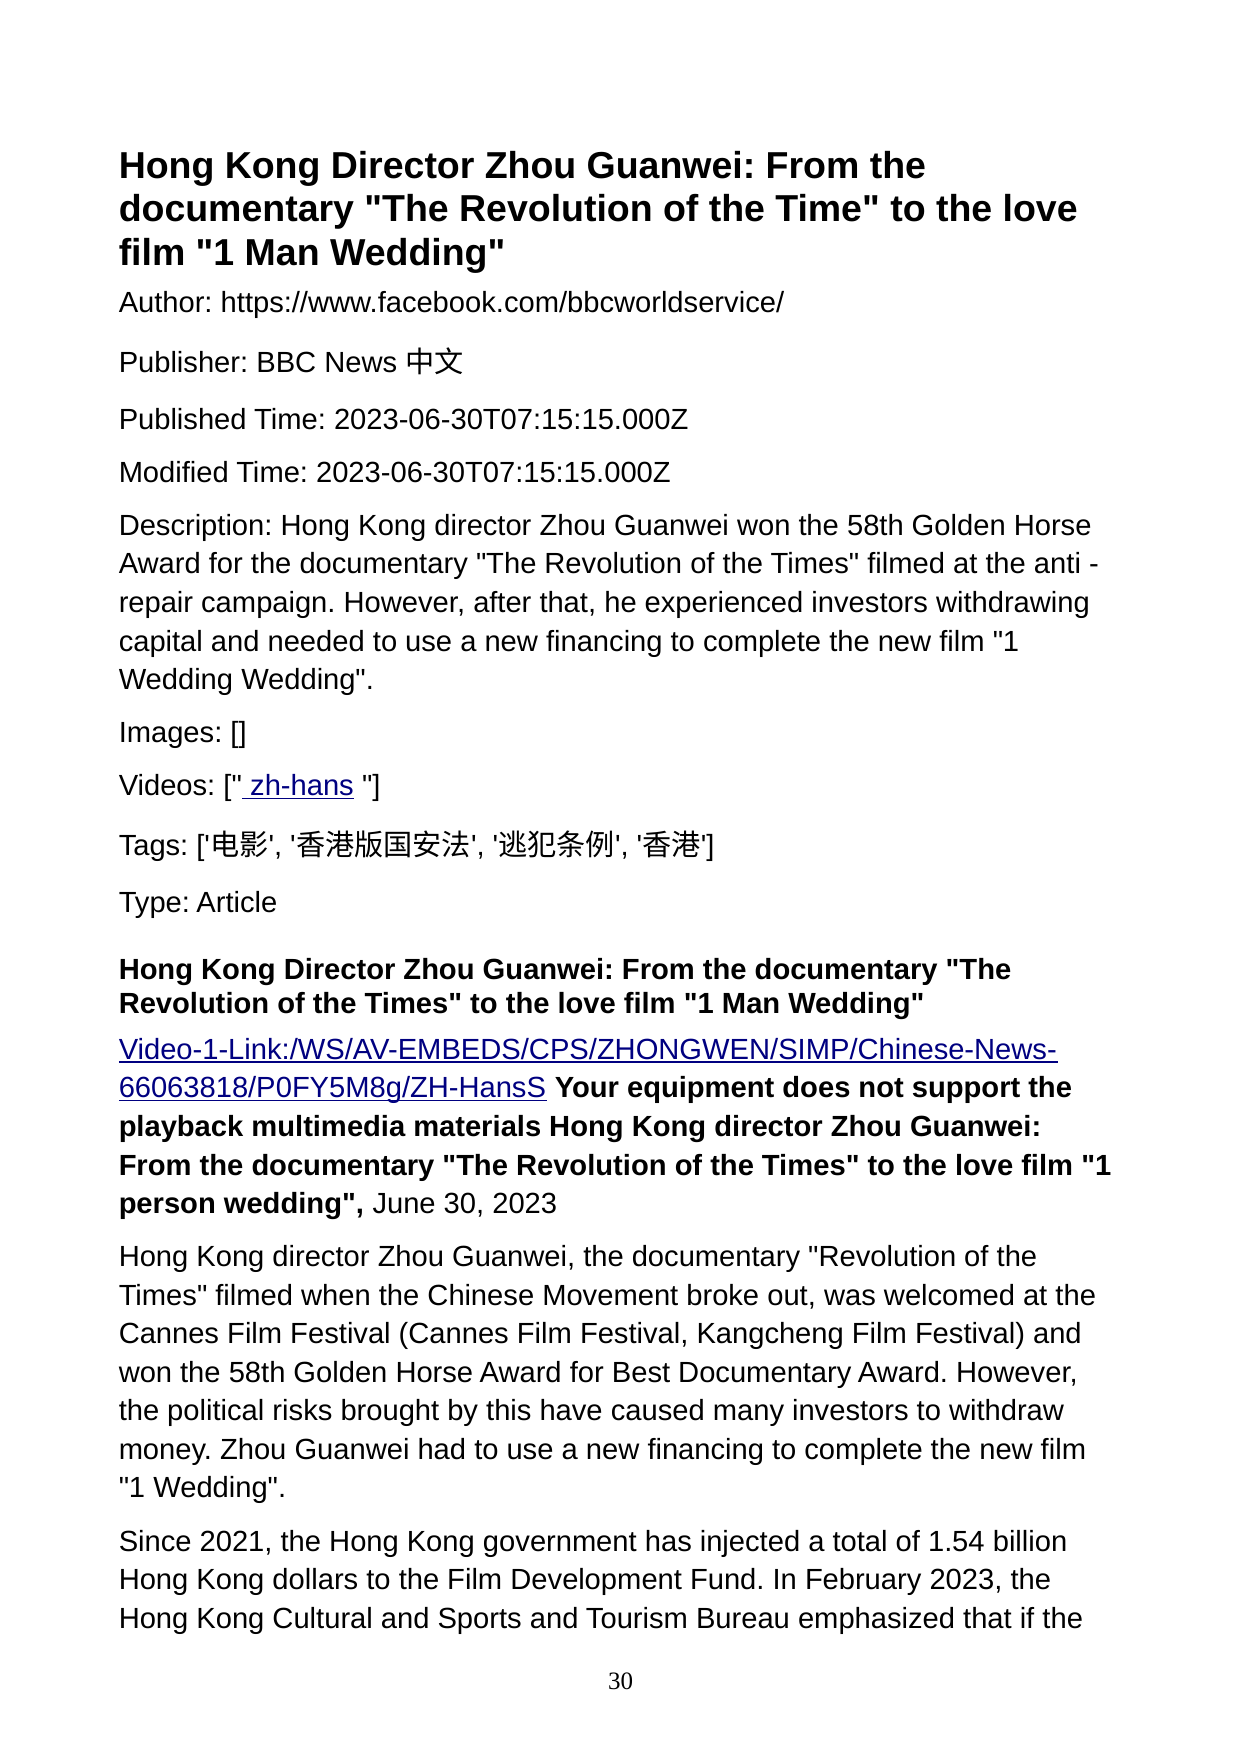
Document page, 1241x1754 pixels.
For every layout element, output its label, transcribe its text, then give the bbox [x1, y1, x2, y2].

text Tags: ['电影', '香港版国安法', '逃犯条例', '香港'] [118, 821, 1122, 864]
text Hong Kong director Zhou Guanwei, the documentary "Revolution of the Times" filmed when the Chinese Movement broke out, was welcomed at the Cannes Film Festival (Cannes Film Festival, Kangcheng Film Festival) and won the 58th Golden Horse Award for Best Documentary Award. However, the political risks brought by this have caused many investors to withdraw money. Zhou Guanwei had to use a new financing to complete the new film "1 Wedding". [118, 1239, 1122, 1504]
text Since 2021, the Hong Kong government has injected a total of 1.54 billion Hong Kong dollars to the Film Development Fund. In February 2023, the Hong Kong Cultural and Sports and Tourism Bureau emphasized that if the [118, 1523, 1122, 1634]
text Type: Article [118, 884, 1122, 918]
text Description: Hong Kong director Zhou Guanwei won the 58th Golden Horse Award for the documentary "The Revolution of the Times" filmed at the anti -repair campaign. However, after that, he experienced investors withdrawing capital and needed to use a new financing to complete the new film "1 Wedding Wedding". [118, 508, 1122, 696]
text Videos: [" zh-hans "] [118, 768, 1122, 802]
subtitle Hong Kong Director Zhou Guanwei: From the documentary "The Revolution of the Times" to the love film "1 Man Wedding" [118, 952, 1122, 1019]
text Images: [] [118, 715, 1122, 749]
text Publisher: BBC News 中文 [118, 338, 1122, 381]
text Author: https://www.facebook.com/bbcworldservice/ [118, 285, 1122, 319]
text Published Time: 2023-06-30T07:15:15.000Z [118, 402, 1122, 435]
text Modified Time: 2023-06-30T07:15:15.000Z [118, 455, 1122, 488]
subtitle Hong Kong Director Zhou Guanwei: From the documentary "The Revolution of the Time" to the love film "1 Man Wedding" [118, 143, 1122, 273]
text Video-1-Link:/WS/AV-EMBEDS/CPS/ZHONGWEN/SIMP/Chinese-News-66063818/P0FY5M8g/ZH-HansS Your equipment does not support the playback multimedia materials Hong Kong director Zhou Guanwei: From the documentary "The Revolution of the Times" to the love film "1 person wedding", June 30, 2023 [118, 1032, 1122, 1219]
